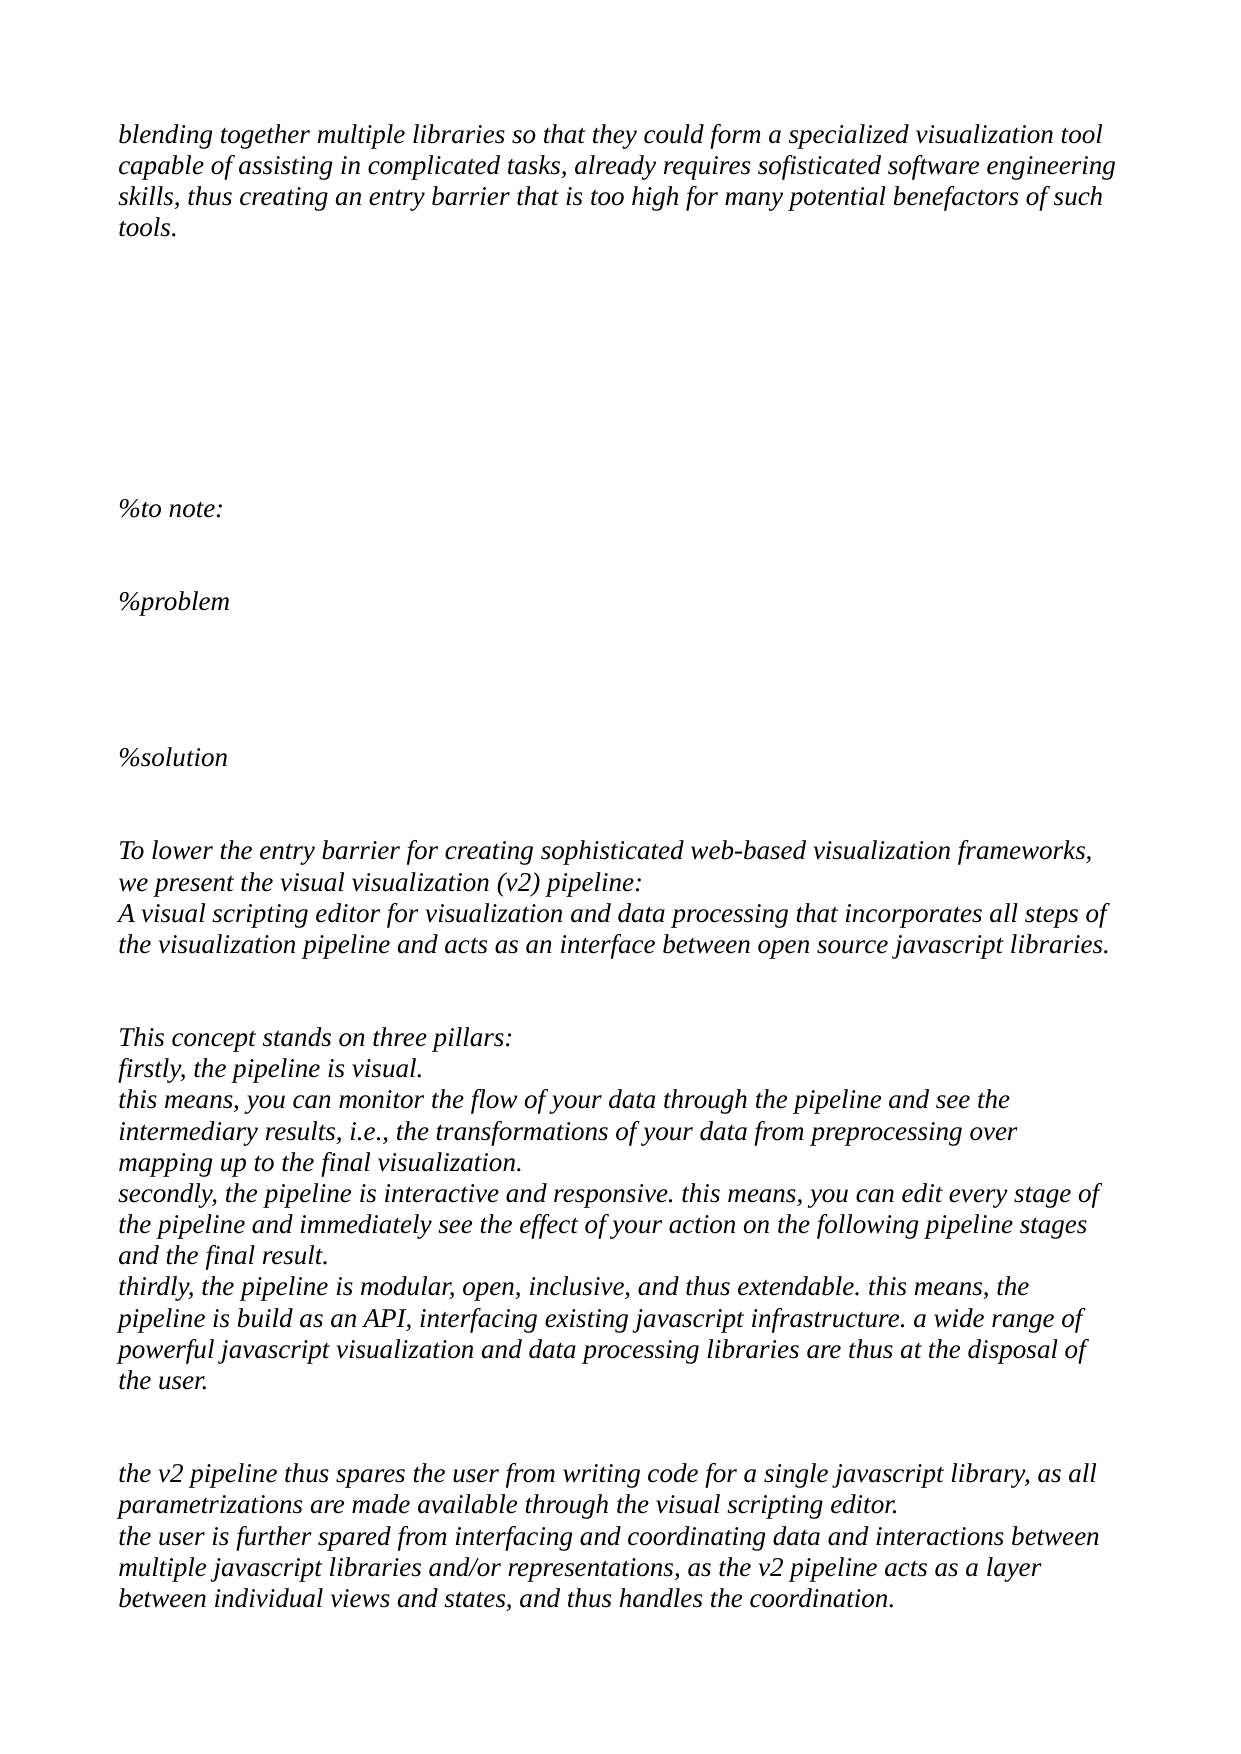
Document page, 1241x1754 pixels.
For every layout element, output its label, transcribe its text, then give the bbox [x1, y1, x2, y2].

text this means, you can monitor the flow of your data through the pipeline and see the intermediary results, i.e., the transformations of your data from preprocessing over mapping up to the final visualization. [118, 1084, 1122, 1177]
text firstly, the pipeline is visual. [118, 1052, 1122, 1084]
text thirdly, the pipeline is modular, open, inclusive, and thus extendable. this means, the pipeline is build as an API, interfacing existing javascript infrastructure. a wide range of powerful javascript visualization and data processing libraries are thus at the disposal of the user. [118, 1271, 1122, 1395]
text A visual scripting editor for visualization and data processing that incorporates all steps of the visualization pipeline and acts as an interface between open source javascript libraries. [118, 897, 1122, 959]
text blending together multiple libraries so that they could form a specialized visualization tool capable of assisting in complicated tasks, already requires sofisticated software engineering skills, thus creating an entry barrier that is too high for many potential benefactors of such tools. [118, 118, 1122, 243]
text %problem [118, 585, 1122, 616]
text the v2 pipeline thus spares the user from writing code for a single javascript library, as all parametrizations are made available through the visual scripting editor. [118, 1457, 1122, 1520]
text the user is further spared from interfacing and coordinating data and interactions between multiple javascript libraries and/or representations, as the v2 pipeline acts as a layer between individual views and states, and thus handles the coordination. [118, 1520, 1122, 1613]
text To lower the entry barrier for creating sophisticated web-based visualization frameworks, we present the visual visualization (v2) pipeline: [118, 834, 1122, 897]
text %to note: [118, 492, 1122, 523]
text secondly, the pipeline is interactive and responsive. this means, you can edit every stage of the pipeline and immediately see the effect of your action on the following pipeline stages and the final result. [118, 1177, 1122, 1271]
text %solution [118, 741, 1122, 772]
text This concept stands on three pillars: [118, 1021, 1122, 1052]
